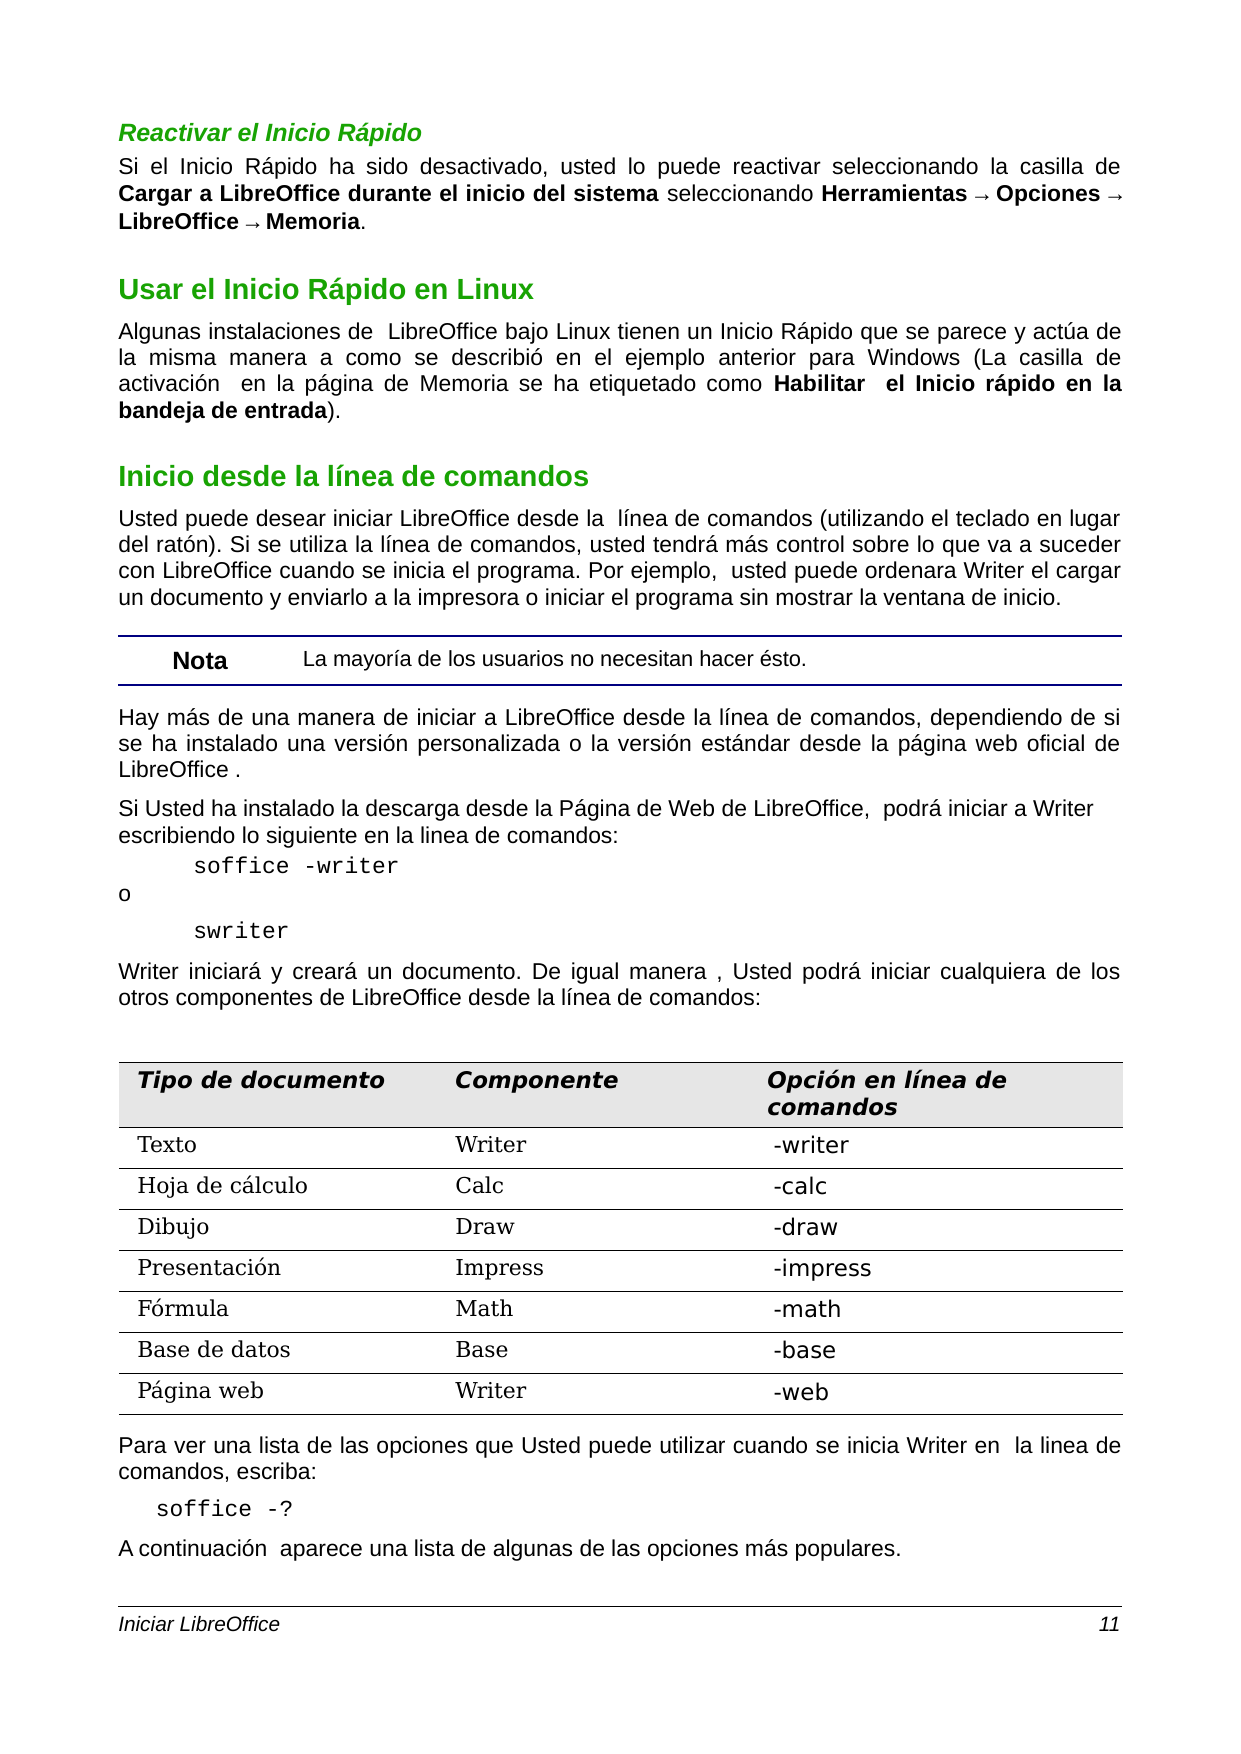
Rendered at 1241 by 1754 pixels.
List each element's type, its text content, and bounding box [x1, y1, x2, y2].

table_header Tipo de documento [119, 1063, 437, 1127]
table_cell Draw [437, 1210, 749, 1250]
subtitle Reactivar el Inicio Rápido [118, 118, 1122, 147]
table_cell -base [749, 1333, 1123, 1373]
table_cell Calc [437, 1169, 749, 1209]
table_cell Fórmula [119, 1292, 437, 1332]
table_cell Writer [437, 1374, 749, 1414]
text A continuación aparece una lista de algunas de las opciones más populares. [118, 1535, 1122, 1562]
table_cell -calc [749, 1169, 1123, 1209]
table_cell Hoja de cálculo [119, 1169, 437, 1209]
table_cell Texto [119, 1128, 437, 1168]
table_header La mayoría de los usuarios no necesitan hacer ésto. [281, 637, 1122, 684]
table_cell Presentación [119, 1251, 437, 1291]
text soffice -? [156, 1497, 1122, 1523]
text Si el Inicio Rápido ha sido desactivado, usted lo puede reactivar seleccionando la casilla de Cargar a LibreOffice durante el inicio del sistema seleccionando Herramientas → Opciones → LibreOffice → Memoria. [118, 153, 1122, 236]
table_cell -writer [749, 1128, 1123, 1168]
text Hay más de una manera de iniciar a LibreOffice desde la línea de comandos, dependiendo de si se ha instalado una versión personalizada o la versión estándar desde la página web oficial de LibreOffice . [118, 704, 1122, 783]
text Usted puede desear iniciar LibreOffice desde la línea de comandos (utilizando el teclado en lugar del ratón). Si se utiliza la línea de comandos, usted tendrá más control sobre lo que va a suceder con LibreOffice cuando se inicia el programa. Por ejemplo, usted puede ordenara Writer el cargar un documento y enviarlo a la impresora o iniciar el programa sin mostrar la ventana de inicio. [118, 504, 1122, 610]
table_header Componente [437, 1063, 749, 1127]
table_cell -draw [749, 1210, 1123, 1250]
table_cell Página web [119, 1374, 437, 1414]
table_cell Base de datos [119, 1333, 437, 1373]
table_cell -impress [749, 1251, 1123, 1291]
table_cell Math [437, 1292, 749, 1332]
text soffice -writer [156, 854, 1122, 880]
table_header Nota [118, 637, 281, 684]
subtitle Inicio desde la línea de comandos [118, 458, 1122, 492]
text swriter [118, 919, 1122, 945]
table_cell Dibujo [119, 1210, 437, 1250]
table_cell Base [437, 1333, 749, 1373]
list Si Usted ha instalado la descarga desde la Página de Web de LibreOffice, podrá iniciar a Writer escribiendo lo siguiente en la linea de comandos: [118, 795, 1122, 848]
table_cell -math [749, 1292, 1123, 1332]
text Writer iniciará y creará un documento. De igual manera , Usted podrá iniciar cualquiera de los otros componentes de LibreOffice desde la línea de comandos: [118, 958, 1122, 1010]
table_cell -web [749, 1374, 1123, 1414]
text Para ver una lista de las opciones que Usted puede utilizar cuando se inicia Writer en la linea de comandos, escriba: [118, 1432, 1122, 1484]
text o [118, 880, 1122, 907]
table_cell Writer [437, 1128, 749, 1168]
text Algunas instalaciones de LibreOffice bajo Linux tienen un Inicio Rápido que se parece y actúa de la misma manera a como se describió en el ejemplo anterior para Windows (La casilla de activación en la página de Memoria se ha etiquetado como Habilitar el Inicio rápido en la bandeja de entrada). [118, 318, 1122, 423]
table_cell Impress [437, 1251, 749, 1291]
subtitle Usar el Inicio Rápido en Linux [118, 272, 1122, 305]
table_header Opción en línea de comandos [749, 1063, 1123, 1127]
